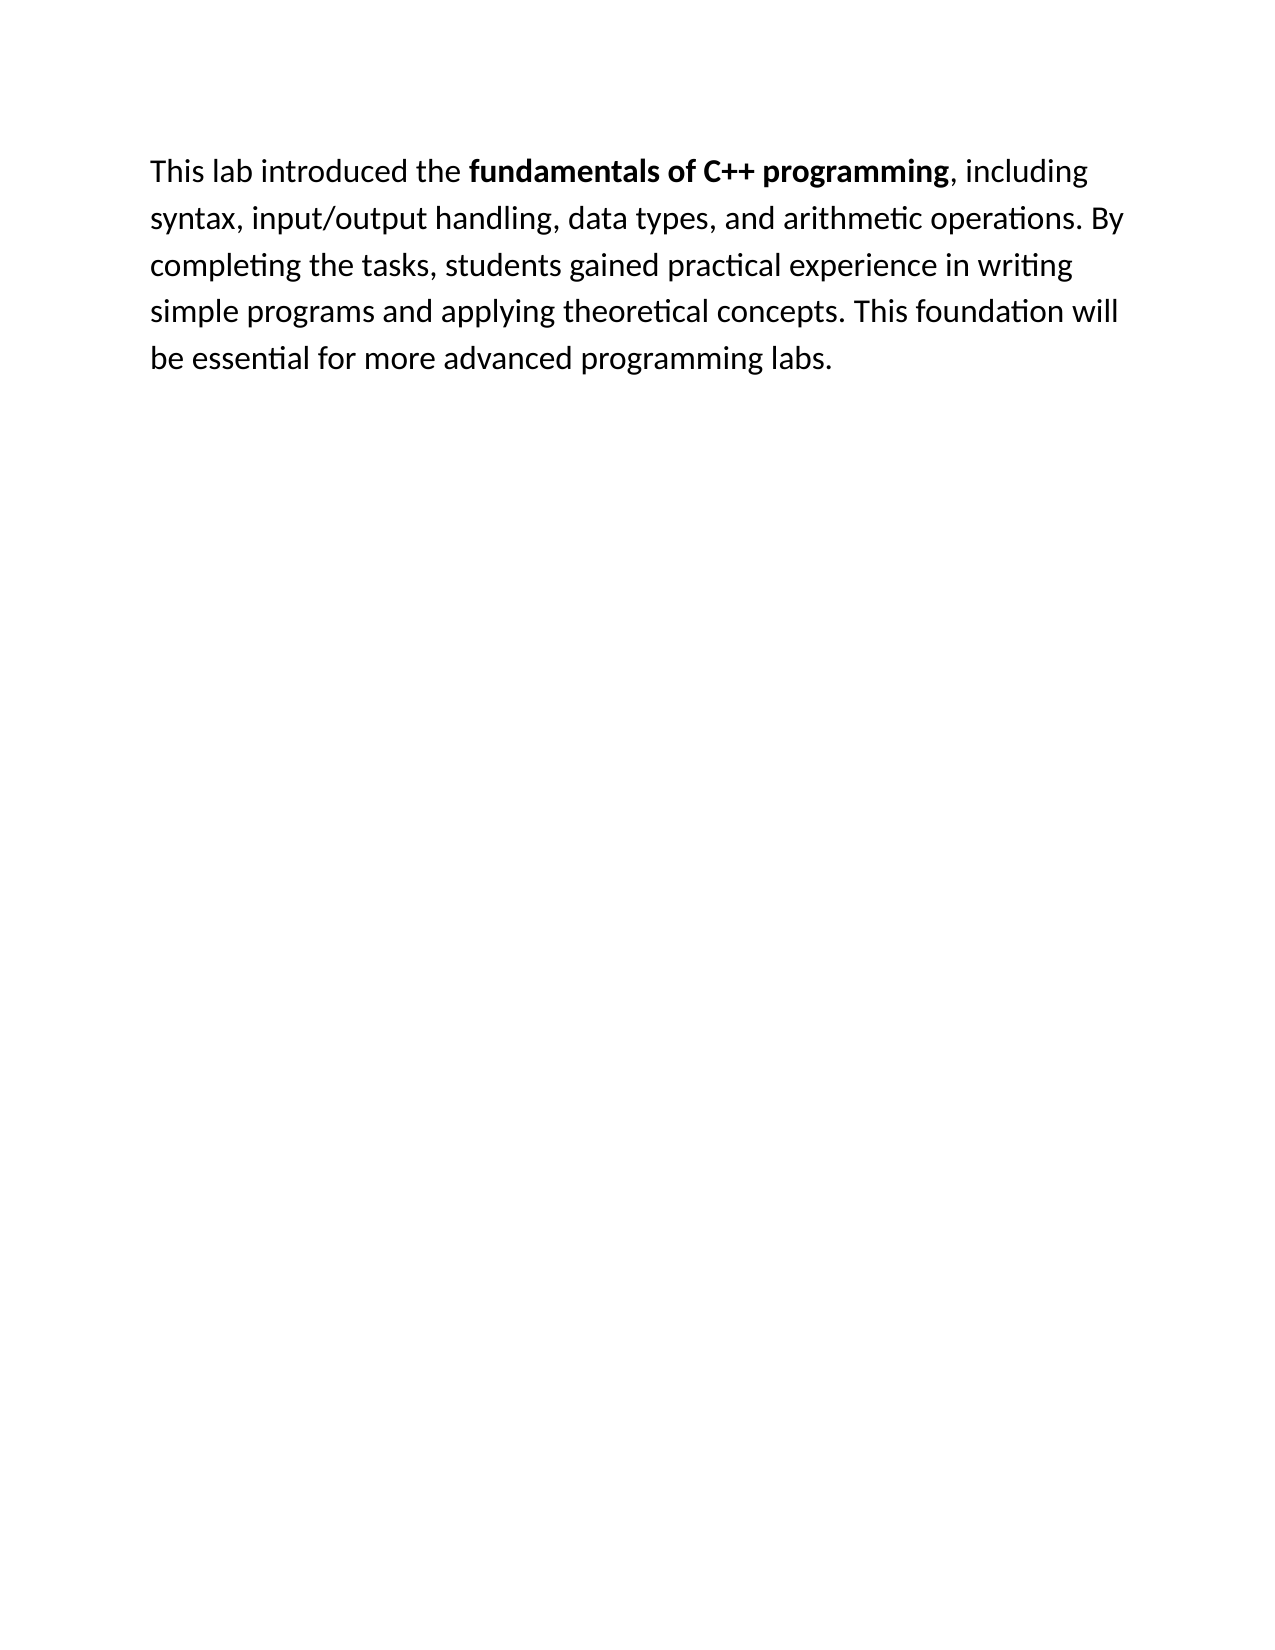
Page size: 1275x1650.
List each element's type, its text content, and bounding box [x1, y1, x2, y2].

text This lab introduced the fundamentals of C++ programming, including syntax, input/output handling, data types, and arithmetic operations. By completing the tasks, students gained practical experience in writing simple programs and applying theoretical concepts. This foundation will be essential for more advanced programming labs. [150, 150, 1125, 378]
